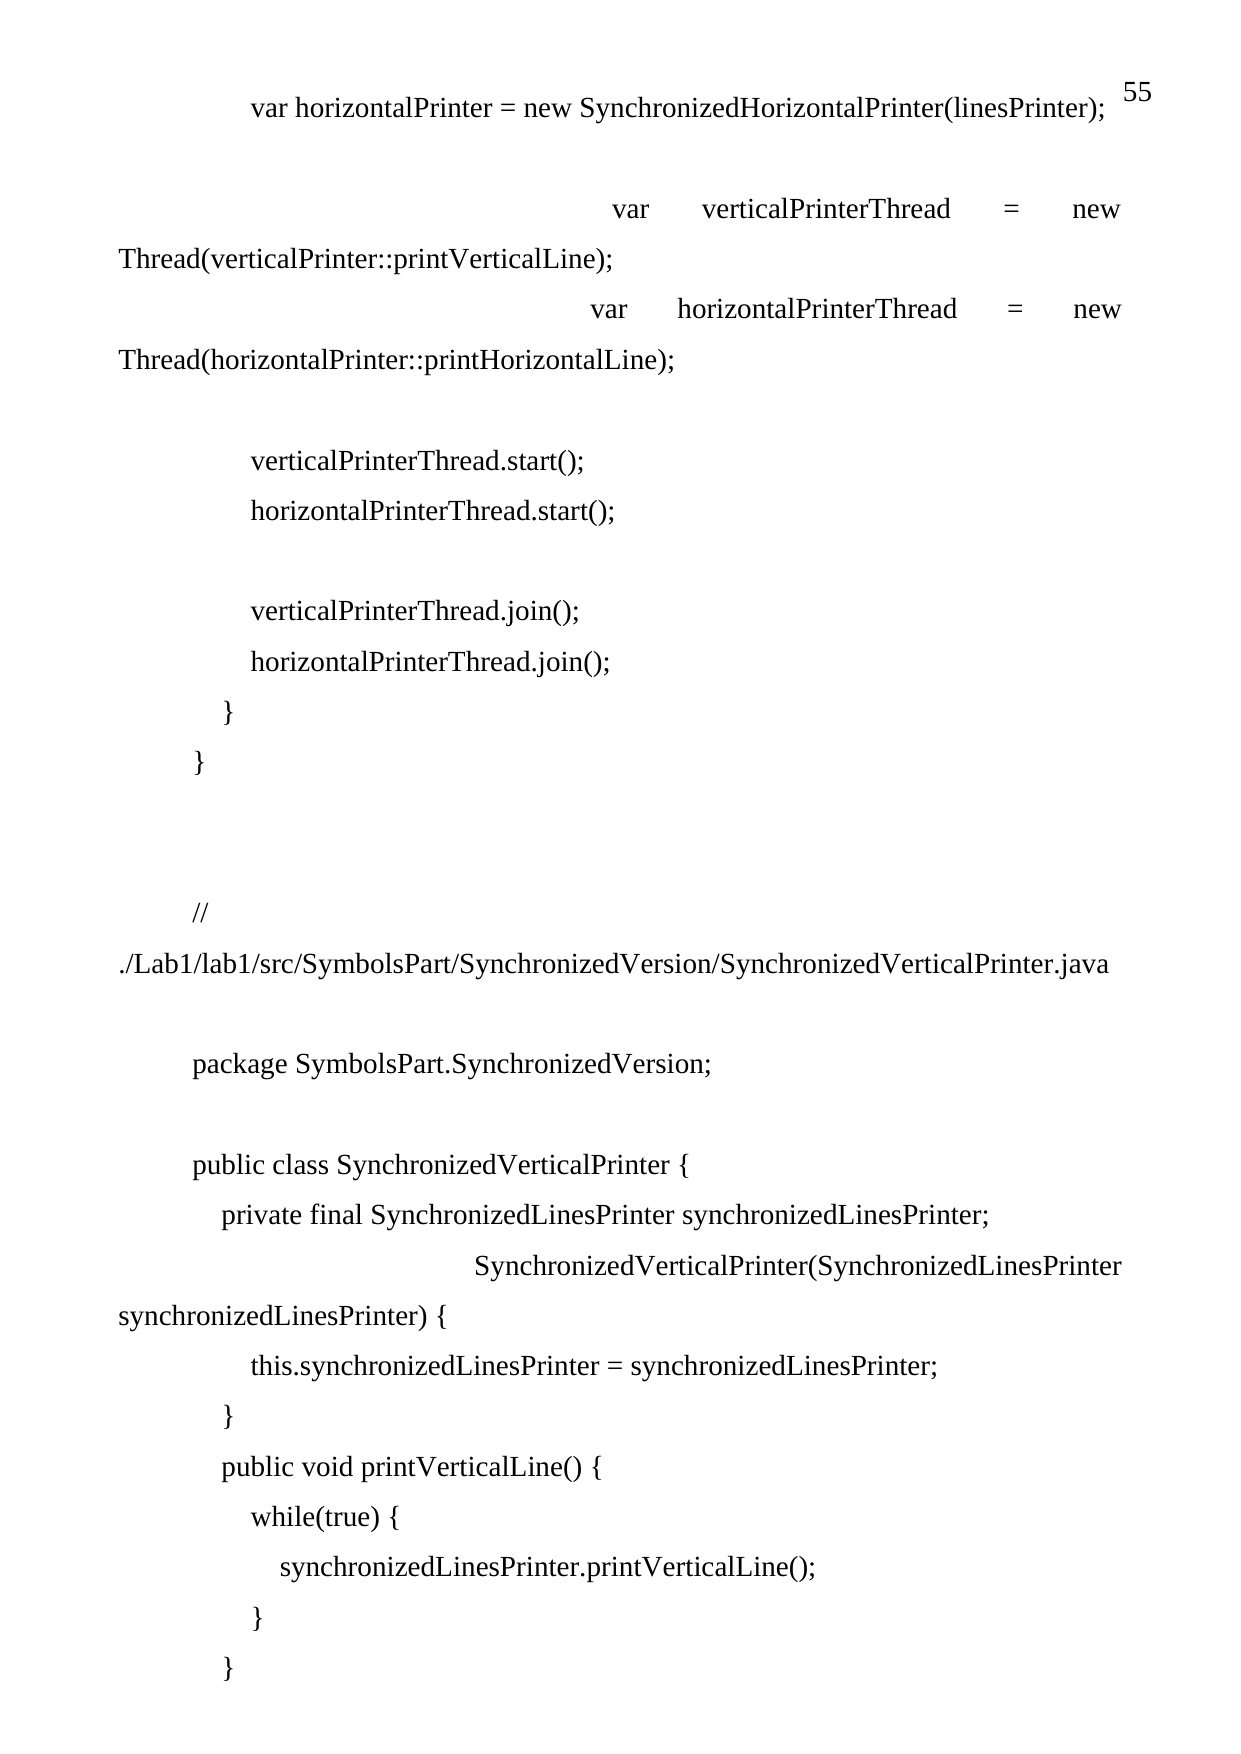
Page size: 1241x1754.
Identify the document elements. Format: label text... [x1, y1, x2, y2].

text verticalPrinterThread.join(); [118, 593, 1122, 627]
text var horizontalPrinter = new SynchronizedHorizontalPrinter(linesPrinter); [118, 90, 1122, 124]
text verticalPrinterThread.start(); [118, 443, 1122, 476]
text SynchronizedVerticalPrinter(SynchronizedLinesPrinter synchronizedLinesPrinter) { [118, 1248, 1122, 1331]
text public class SynchronizedVerticalPrinter { [118, 1147, 1122, 1181]
text horizontalPrinterThread.start(); [118, 493, 1122, 526]
text } [118, 694, 1122, 728]
text horizontalPrinterThread.join(); [118, 644, 1122, 677]
text synchronizedLinesPrinter.printVerticalLine(); [118, 1549, 1122, 1583]
text package SymbolsPart.SynchronizedVersion; [118, 1046, 1122, 1080]
text var verticalPrinterThread = new Thread(verticalPrinter::printVerticalLine); [118, 191, 1122, 275]
text } [118, 1600, 1122, 1633]
text var horizontalPrinterThread = new Thread(horizontalPrinter::printHorizontalLine); [118, 292, 1122, 376]
text public void printVerticalLine() { [118, 1449, 1122, 1482]
text } [118, 1650, 1122, 1684]
text while(true) { [118, 1499, 1122, 1533]
text } [118, 744, 1122, 778]
text private final SynchronizedLinesPrinter synchronizedLinesPrinter; [118, 1197, 1122, 1231]
text this.synchronizedLinesPrinter = synchronizedLinesPrinter; [118, 1348, 1122, 1382]
text } [118, 1398, 1122, 1432]
text // ./Lab1/lab1/src/SymbolsPart/SynchronizedVersion/SynchronizedVerticalPrinter.java [118, 895, 1122, 979]
